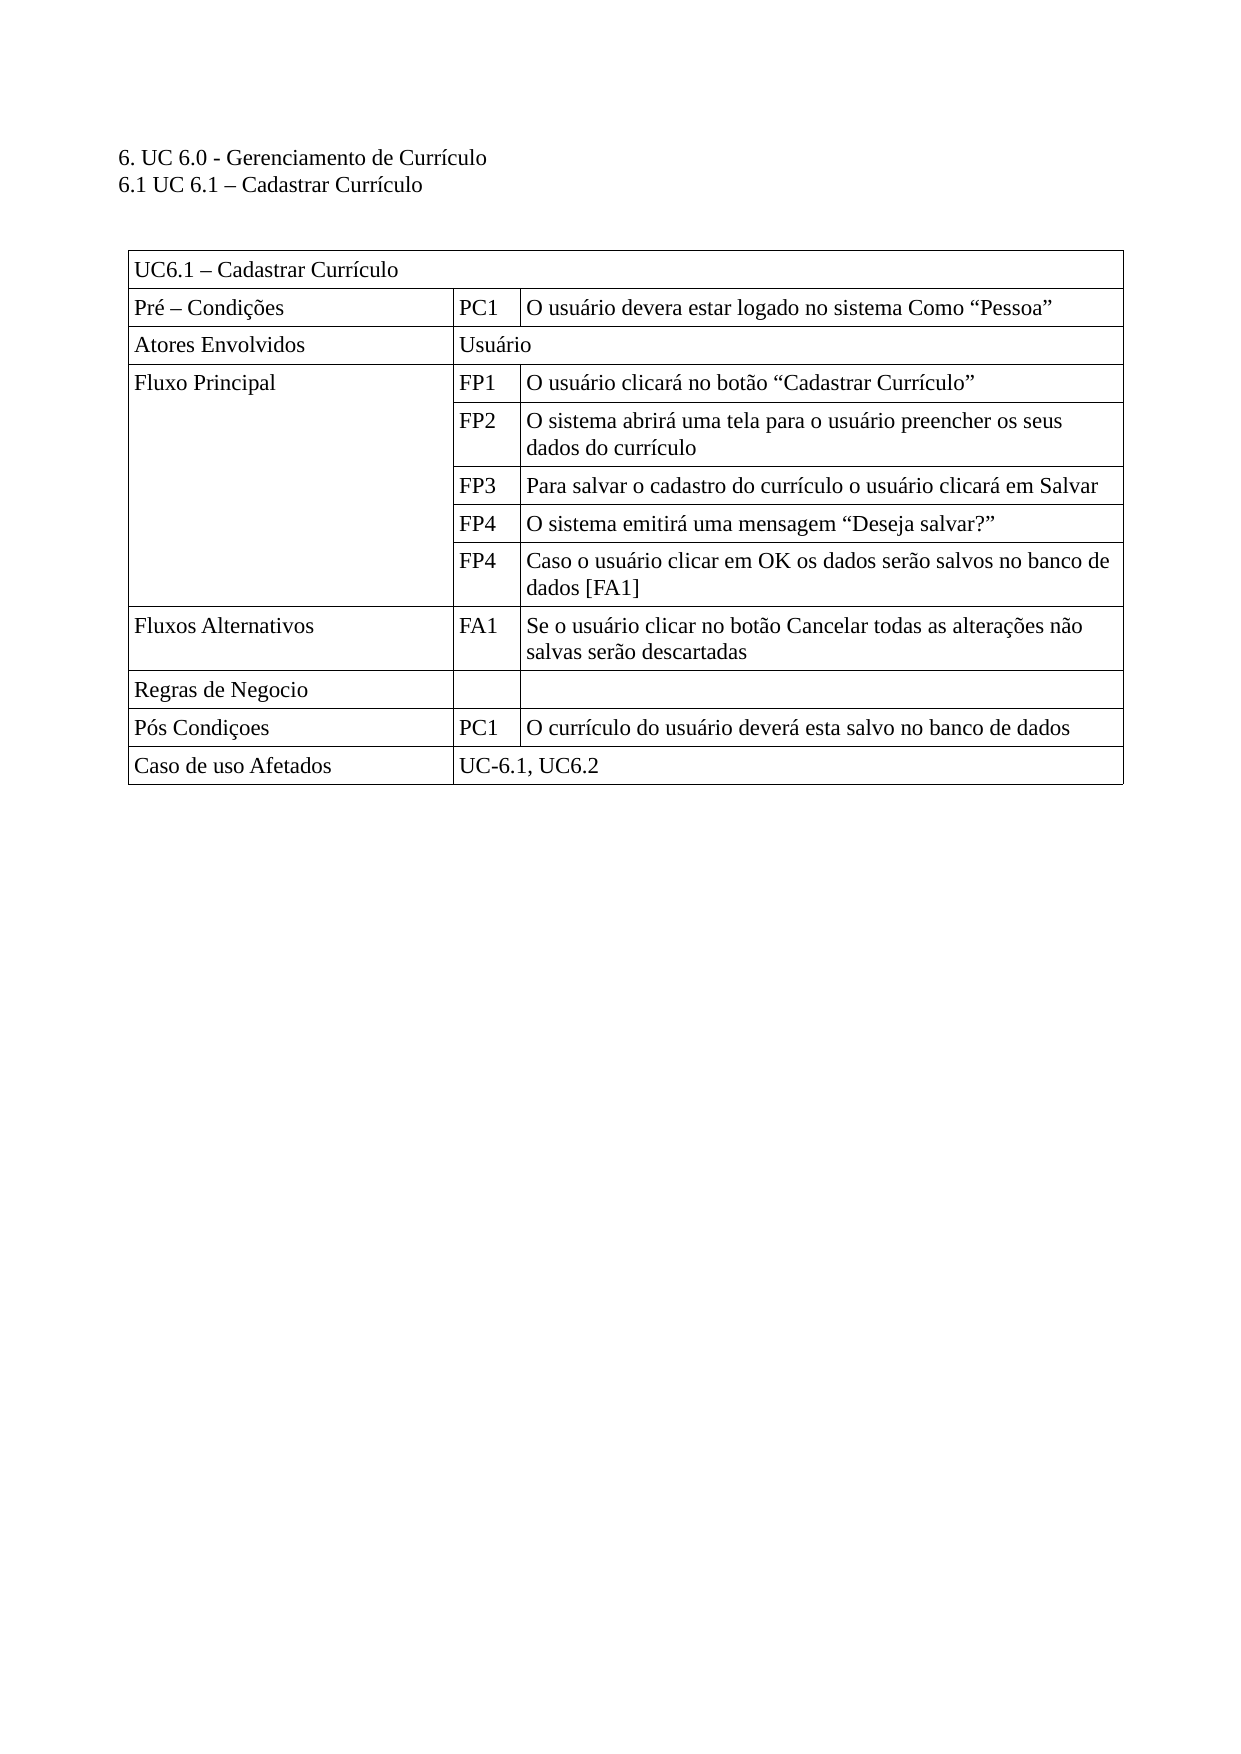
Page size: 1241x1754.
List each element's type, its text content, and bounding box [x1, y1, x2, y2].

table_cell Se o usuário clicar no botão Cancelar todas as alterações não salvas serão descartadas [521, 607, 1123, 670]
table_cell Fluxo Principal [129, 365, 453, 606]
table_cell [454, 671, 520, 708]
table_cell Pós Condiçoes [129, 709, 453, 746]
table_cell O sistema emitirá uma mensagem “Deseja salvar?” [521, 505, 1123, 542]
table_cell PC1 [454, 289, 520, 326]
table_cell O usuário clicará no botão “Cadastrar Currículo” [521, 365, 1123, 402]
table_cell Caso o usuário clicar em OK os dados serão salvos no banco de dados [FA1] [521, 543, 1123, 606]
text 6.1 UC 6.1 – Cadastrar Currículo [118, 171, 1122, 197]
table_cell FP4 [454, 543, 520, 606]
table_cell Caso de uso Afetados [129, 747, 453, 784]
table_header UC6.1 – Cadastrar Currículo [129, 251, 1123, 288]
table_cell O sistema abrirá uma tela para o usuário preencher os seus dados do currículo [521, 403, 1123, 466]
table_cell FA1 [454, 607, 520, 670]
table_cell Atores Envolvidos [129, 327, 453, 364]
table_cell Fluxos Alternativos [129, 607, 453, 670]
table_cell FP3 [454, 467, 520, 504]
table_cell FP1 [454, 365, 520, 402]
table_cell FP4 [454, 505, 520, 542]
text 6. UC 6.0 - Gerenciamento de Currículo [118, 144, 1122, 171]
table_cell UC-6.1, UC6.2 [454, 747, 1123, 784]
table_cell Pré – Condições [129, 289, 453, 326]
table_cell Para salvar o cadastro do currículo o usuário clicará em Salvar [521, 467, 1123, 504]
table_cell [521, 671, 1123, 708]
table_cell Regras de Negocio [129, 671, 453, 708]
table_cell O usuário devera estar logado no sistema Como “Pessoa” [521, 289, 1123, 326]
table_cell Usuário [454, 327, 1123, 364]
table_cell O currículo do usuário deverá esta salvo no banco de dados [521, 709, 1123, 746]
table_cell FP2 [454, 403, 520, 466]
table_cell PC1 [454, 709, 520, 746]
